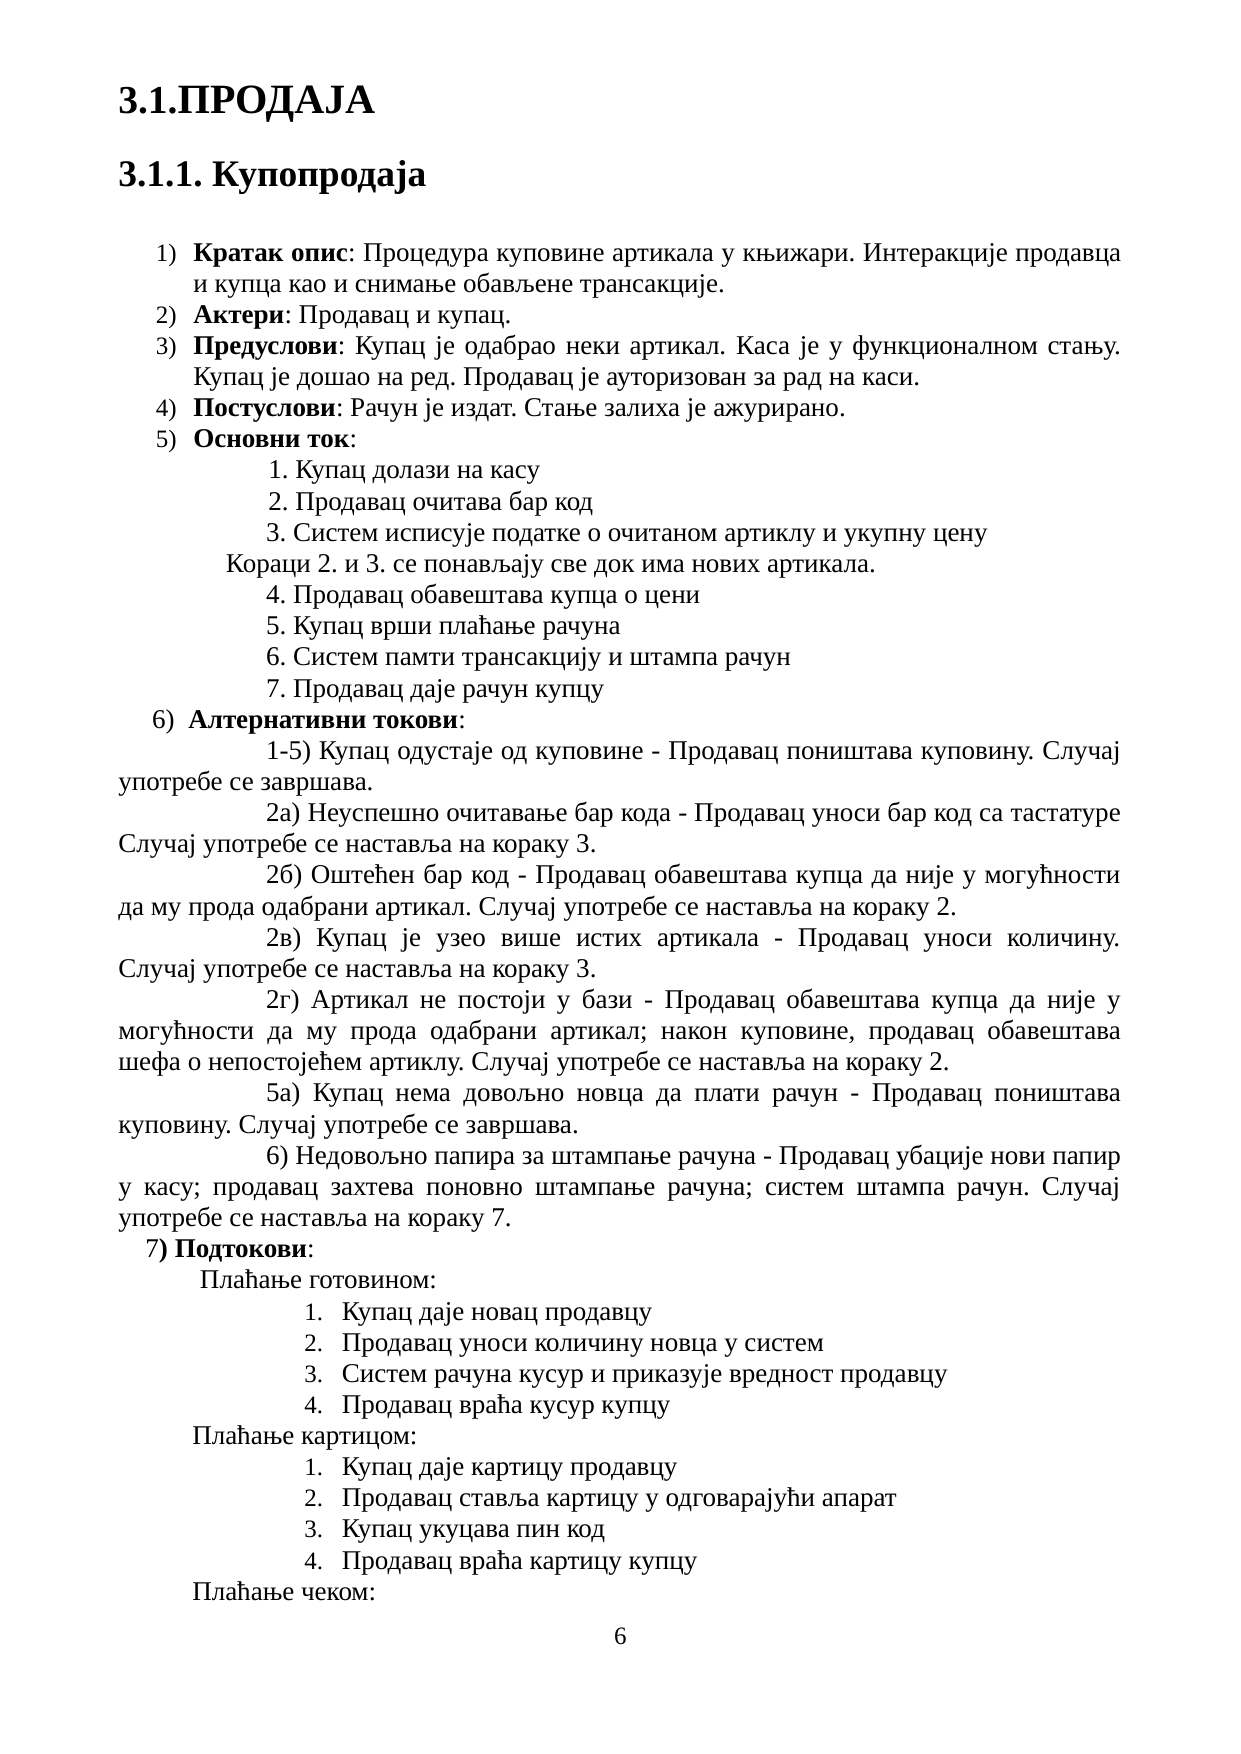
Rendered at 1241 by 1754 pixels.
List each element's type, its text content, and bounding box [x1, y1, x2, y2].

text 5. Купац врши плаћање рачуна [118, 609, 1122, 641]
text 7. Продавац даје рачун купцу [118, 672, 1122, 703]
list Купац укуцава пин код [304, 1513, 1122, 1544]
text 5а) Купац нема довољно новца да плати рачун - Продавац поништава куповину. Случај употребе се завршава. [118, 1077, 1122, 1139]
text 1. Купац долази на касу [268, 454, 1122, 485]
list Продавац уноси количину новца у систем [304, 1326, 1122, 1357]
text 2г) Артикал не постоји у бази - Продавац обавештава купца да није у могућности да му прода одабрани артикал; након куповине, продавац обавештава шефа о непостојећем артиклу. Случај употребе се наставља на кораку 2. [118, 983, 1122, 1077]
text Плаћање готовином: [118, 1263, 1122, 1294]
text 1-5) Купац одустаје од куповине - Продавац поништава куповину. Случај употребе се завршава. [118, 734, 1122, 796]
list Постуслови: Рачун је издат. Стање залиха је ажурирано. [156, 391, 1122, 422]
text 4. Продавац обавештава купца о цени [118, 578, 1122, 609]
text 2. Продавац очитава бар код [268, 485, 1122, 516]
list ПРОДАЈА [118, 75, 1122, 123]
text 3. Систем исписује податке о очитаном артиклу и укупну цену [118, 516, 1122, 547]
list Продавац враћа кусур купцу [304, 1388, 1122, 1419]
text 6. Систем памти трансакцију и штампа рачун [118, 641, 1122, 672]
list Предуслови: Купац је одабрао неки артикал. Каса је у функционалном стању. Купац је дошао на ред. Продавац је ауторизован за рад на каси. [156, 329, 1122, 391]
text Плаћање картицом: [118, 1419, 1122, 1450]
list Систем рачуна кусур и приказује вредност продавцу [304, 1357, 1122, 1388]
text 3.1.1. Купопродаја [118, 152, 1122, 195]
text 7) Подтокови: [118, 1232, 1122, 1263]
list Основни ток: [156, 422, 1122, 454]
text 2б) Оштећен бар код - Продавац обавештава купца да није у могућности да му прода одабрани артикал. Случај употребе се наставља на кораку 2. [118, 858, 1122, 921]
list Купац даје картицу продавцу [304, 1450, 1122, 1481]
list Актери: Продавац и купац. [156, 298, 1122, 329]
text Кораци 2. и 3. се понављају све док има нових артикала. [118, 547, 1122, 578]
text Плаћање чеком: [118, 1575, 1122, 1606]
text 6) Недовољно папира за штампање рачуна - Продавац убације нови папир у касу; продавац захтева поновно штампање рачуна; систем штампа рачун. Случај употребе се наставља на кораку 7. [118, 1139, 1122, 1232]
text 2а) Неуспешно очитавање бар кода - Продавац уноси бар код са тастатуре Случај употребе се наставља на кораку 3. [118, 796, 1122, 858]
list Продавац ставља картицу у одговарајући апарат [304, 1481, 1122, 1513]
list Продавац враћа картицу купцу [304, 1544, 1122, 1575]
text 2в) Купац је узео више истих артикала - Продавац уноси количину. Случај употребе се наставља на кораку 3. [118, 921, 1122, 983]
text 6) Алтернативни токови: [118, 703, 1122, 734]
list Купац даје новац продавцу [304, 1294, 1122, 1326]
list Кратак опис: Процедура куповине артикала у књижари. Интеракције продавца и купца као и снимање обављене трансакције. [156, 236, 1122, 298]
